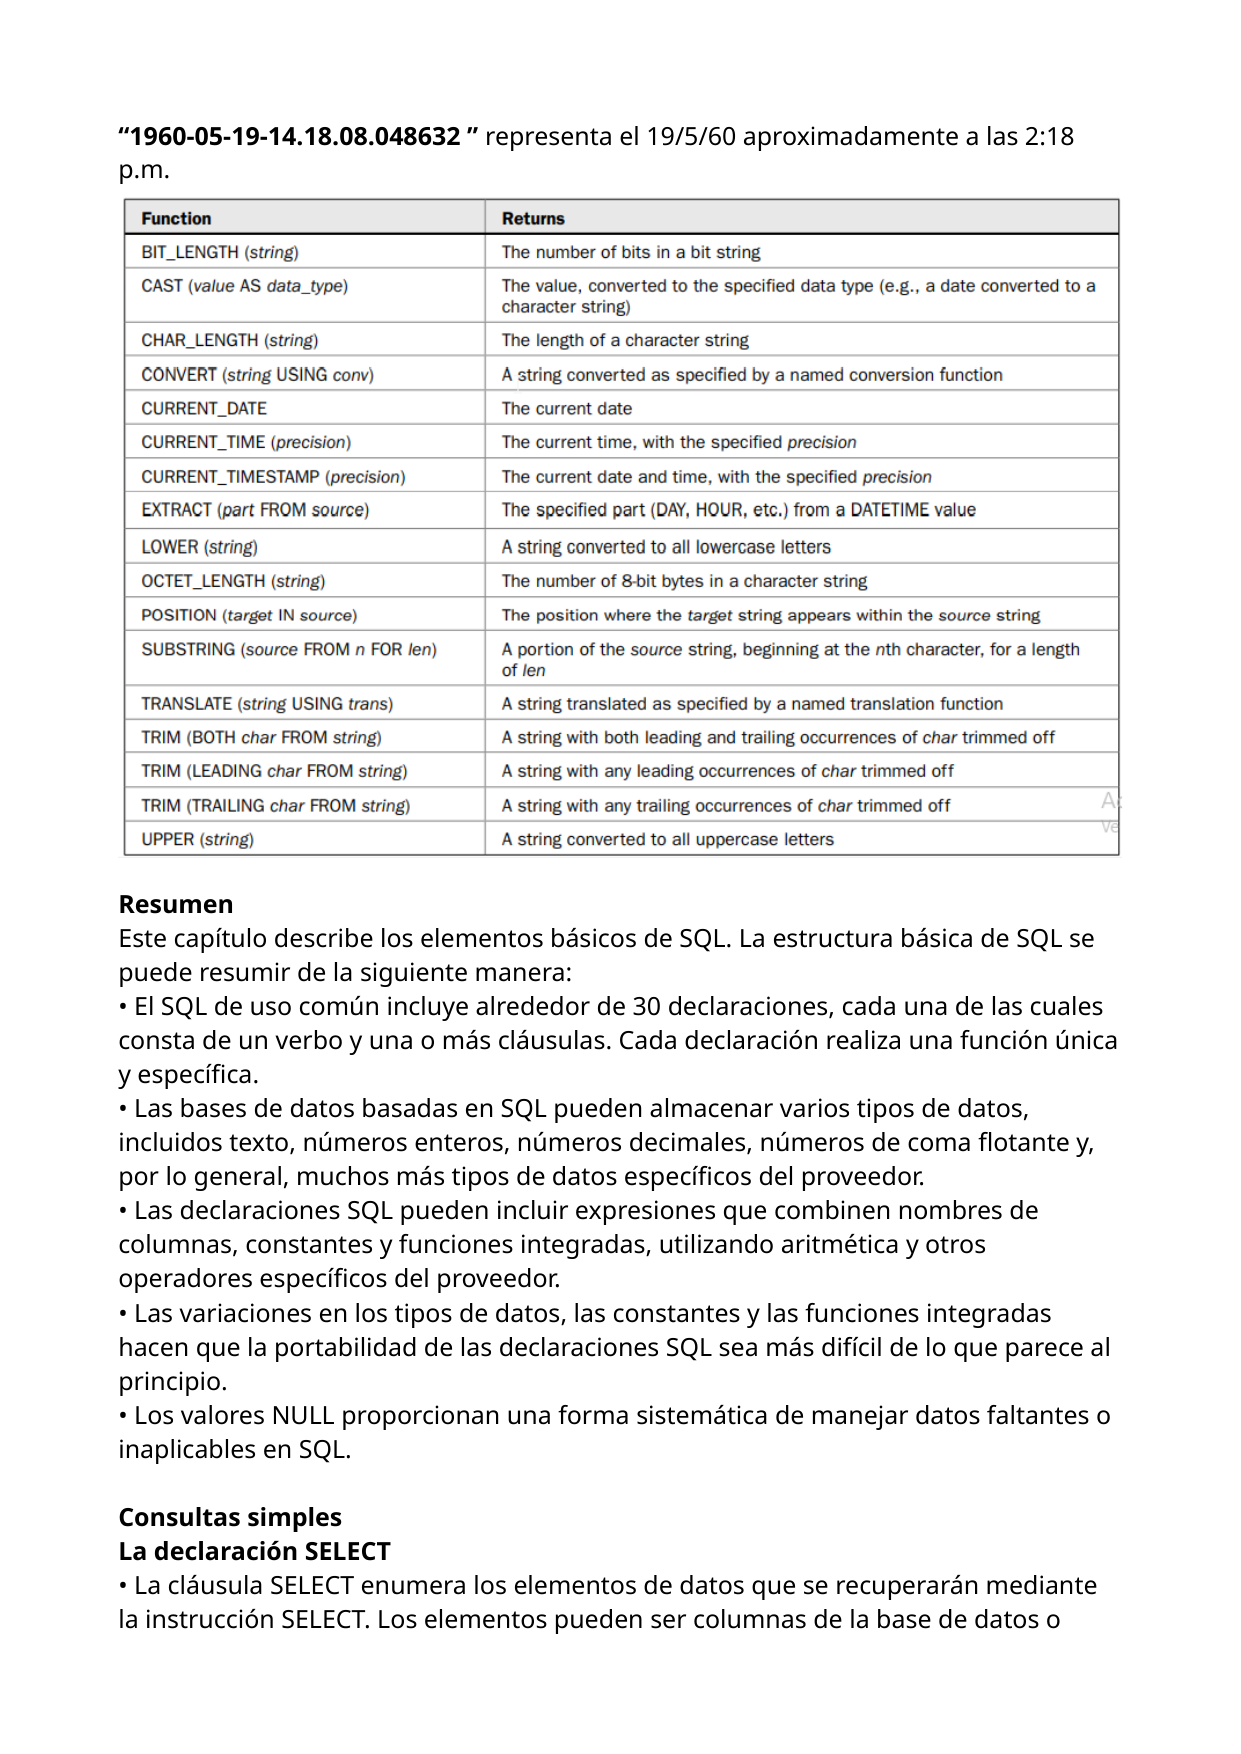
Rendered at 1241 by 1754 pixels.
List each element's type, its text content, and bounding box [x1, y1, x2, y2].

text La declaración SELECT [118, 1534, 1122, 1568]
text “1960-05-19-14.18.08.048632 ” representa el 19/5/60 aproximadamente a las 2:18 p.m. [118, 118, 1122, 186]
text Consultas simples [118, 1499, 1122, 1534]
text Resumen [118, 886, 1122, 921]
text • La cláusula SELECT enumera los elementos de datos que se recuperarán mediante la instrucción SELECT. Los elementos pueden ser columnas de la base de datos o [118, 1568, 1122, 1636]
text • Las bases de datos basadas en SQL pueden almacenar varios tipos de datos, incluidos texto, números enteros, números decimales, números de coma flotante y, por lo general, muchos más tipos de datos específicos del proveedor. [118, 1091, 1122, 1193]
text Este capítulo describe los elementos básicos de SQL. La estructura básica de SQL se puede resumir de la siguiente manera: [118, 921, 1122, 989]
text • Las variaciones en los tipos de datos, las constantes y las funciones integradas hacen que la portabilidad de las declaraciones SQL sea más difícil de lo que parece al principio. [118, 1295, 1122, 1397]
text • Las declaraciones SQL pueden incluir expresiones que combinen nombres de columnas, constantes y funciones integradas, utilizando aritmética y otros operadores específicos del proveedor. [118, 1193, 1122, 1295]
text • El SQL de uso común incluye alrededor de 30 declaraciones, cada una de las cuales consta de un verbo y una o más cláusulas. Cada declaración realiza una función única y específica. [118, 989, 1122, 1091]
text • Los valores NULL proporcionan una forma sistemática de manejar datos faltantes o inaplicables en SQL. [118, 1397, 1122, 1466]
